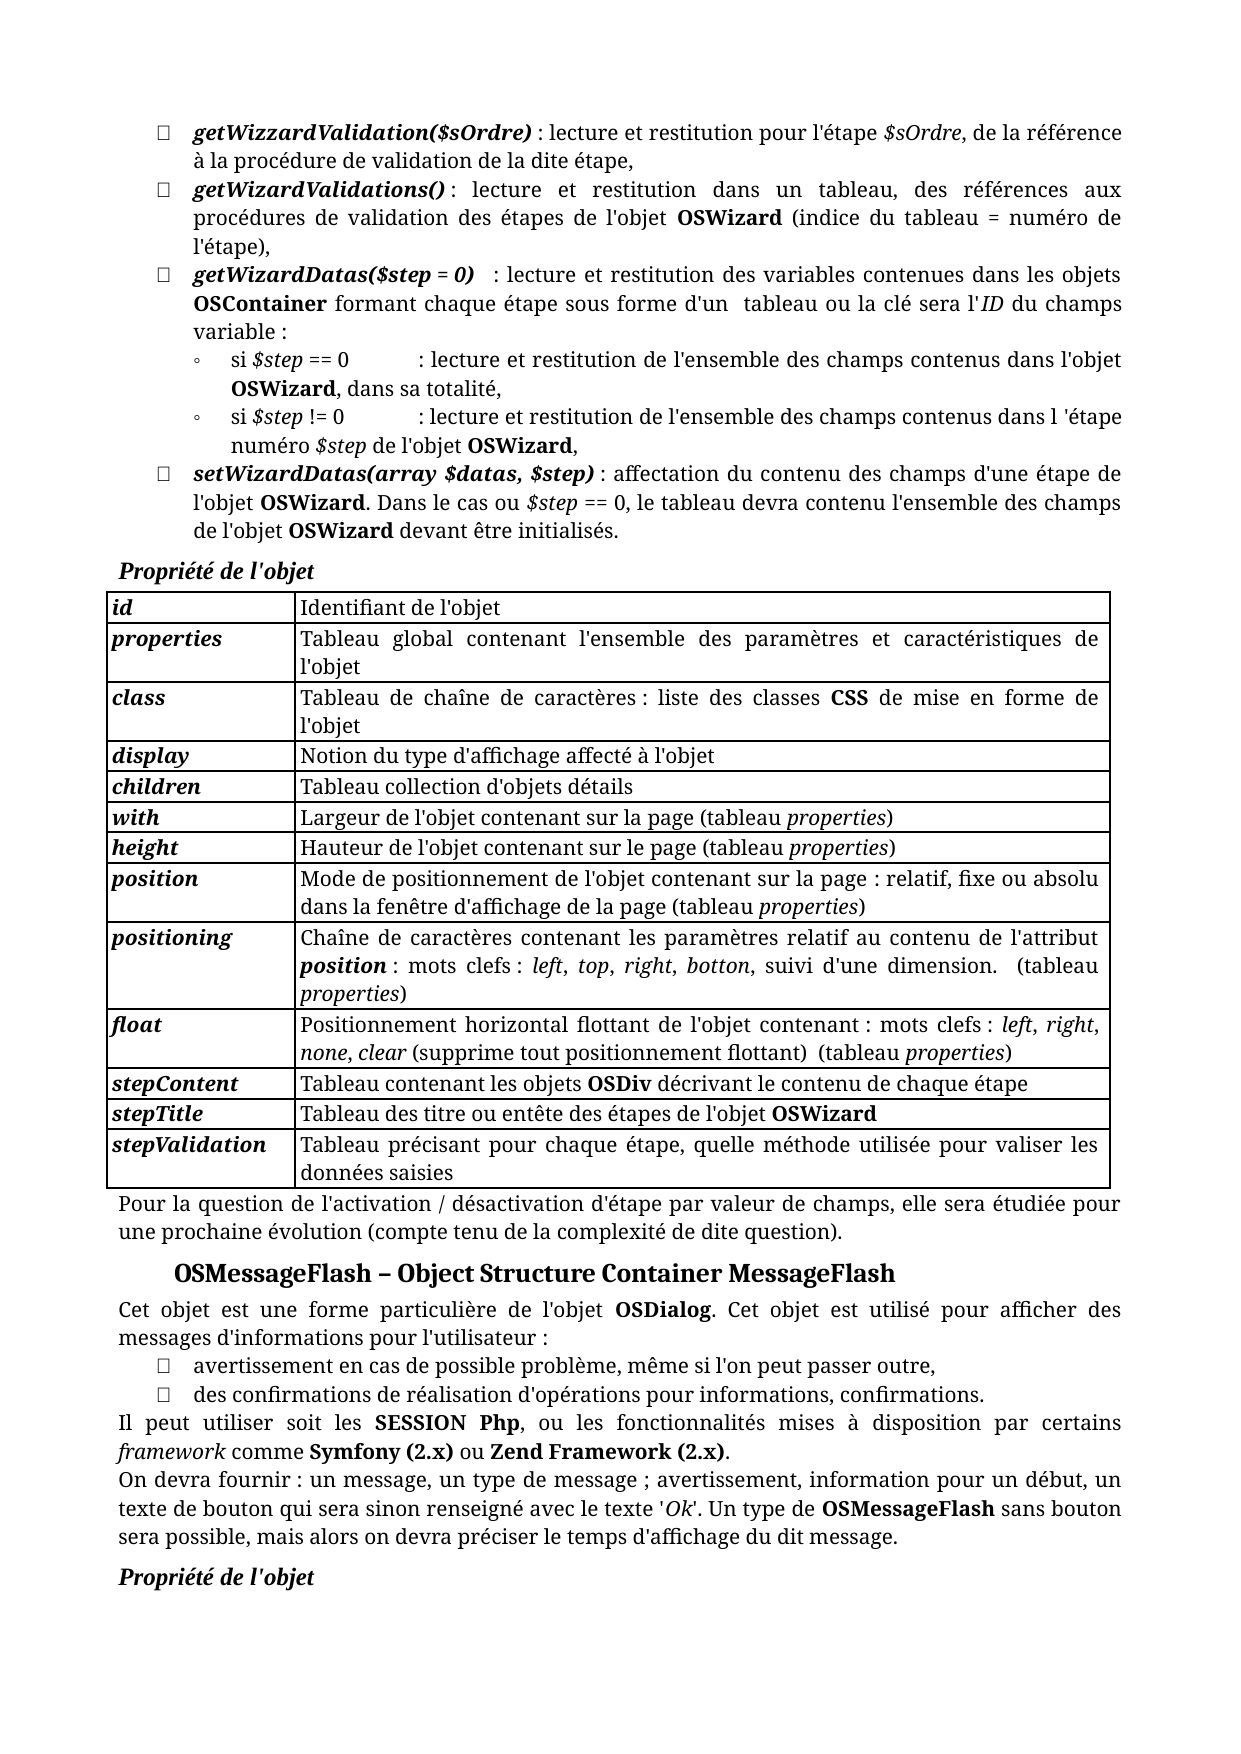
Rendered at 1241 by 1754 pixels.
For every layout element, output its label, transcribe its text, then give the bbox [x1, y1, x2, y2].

table_cell Tableau global contenant l'ensemble des paramètres et caractéristiques de l'objet [296, 624, 1109, 681]
table_cell Largeur de l'objet contenant sur la page (tableau properties) [296, 803, 1109, 831]
table_cell properties [108, 624, 294, 681]
text Il peut utiliser soit les SESSION Php, ou les fonctionnalités mises à disposition par certains framework comme Symfony (2.x) ou Zend Framework (2.x). [118, 1408, 1122, 1465]
list des confirmations de réalisation d'opérations pour informations, confirmations. [156, 1380, 1122, 1408]
table_cell stepContent [108, 1069, 294, 1097]
list getWizardDatas($step = 0) : lecture et restitution des variables contenues dans les objets OSContainer formant chaque étape sous forme d'un tableau ou la clé sera l'ID du champs variable : [156, 260, 1122, 346]
table_cell position [108, 864, 294, 921]
subtitle OSMessageFlash – Object Structure Container MessageFlash [174, 1258, 1122, 1289]
subtitle Propriété de l'objet [118, 1562, 1122, 1591]
table_header Identifiant de l'objet [296, 593, 1109, 622]
table_cell Tableau contenant les objets OSDiv décrivant le contenu de chaque étape [296, 1069, 1109, 1097]
table_cell float [108, 1010, 294, 1067]
table_cell class [108, 683, 294, 739]
list getWizzardValidation($sOrdre) : lecture et restitution pour l'étape $sOrdre, de la référence à la procédure de validation de la dite étape, [156, 118, 1122, 175]
table_cell Notion du type d'affichage affecté à l'objet [296, 742, 1109, 770]
table_cell Tableau collection d'objets détails [296, 772, 1109, 801]
list si $step == 0 : lecture et restitution de l'ensemble des champs contenus dans l'objet OSWizard, dans sa totalité, [193, 346, 1122, 402]
table_cell with [108, 803, 294, 831]
table_header id [108, 593, 294, 622]
table_cell Tableau de chaîne de caractères : liste des classes CSS de mise en forme de l'objet [296, 683, 1109, 739]
text Cet objet est une forme particulière de l'objet OSDialog. Cet objet est utilisé pour afficher des messages d'informations pour l'utilisateur : [118, 1295, 1122, 1352]
table_cell children [108, 772, 294, 801]
table_cell Mode de positionnement de l'objet contenant sur la page : relatif, fixe ou absolu dans la fenêtre d'affichage de la page (tableau properties) [296, 864, 1109, 921]
table_cell Hauteur de l'objet contenant sur le page (tableau properties) [296, 833, 1109, 862]
table_cell display [108, 742, 294, 770]
list getWizardValidations() : lecture et restitution dans un tableau, des références aux procédures de validation des étapes de l'objet OSWizard (indice du tableau = numéro de l'étape), [156, 175, 1122, 260]
subtitle Propriété de l'objet [118, 556, 1122, 585]
table_cell Chaîne de caractères contenant les paramètres relatif au contenu de l'attribut position : mots clefs : left, top, right, botton, suivi d'une dimension. (tableau properties) [296, 923, 1109, 1008]
table_cell stepTitle [108, 1100, 294, 1128]
table_cell Tableau des titre ou entête des étapes de l'objet OSWizard [296, 1100, 1109, 1128]
table_cell height [108, 833, 294, 862]
table_cell Tableau précisant pour chaque étape, quelle méthode utilisée pour valiser les données saisies [296, 1130, 1109, 1187]
table_cell positioning [108, 923, 294, 1008]
text Pour la question de l'activation / désactivation d'étape par valeur de champs, elle sera étudiée pour une prochaine évolution (compte tenu de la complexité de dite question). [118, 1189, 1122, 1246]
list avertissement en cas de possible problème, même si l'on peut passer outre, [156, 1352, 1122, 1380]
text On devra fournir : un message, un type de message ; avertissement, information pour un début, un texte de bouton qui sera sinon renseigné avec le texte 'Ok'. Un type de OSMessageFlash sans bouton sera possible, mais alors on devra préciser le temps d'affichage du dit message. [118, 1465, 1122, 1551]
table_cell stepValidation [108, 1130, 294, 1187]
list setWizardDatas(array $datas, $step) : affectation du contenu des champs d'une étape de l'objet OSWizard. Dans le cas ou $step == 0, le tableau devra contenu l'ensemble des champs de l'objet OSWizard devant être initialisés. [156, 459, 1122, 545]
table_cell Positionnement horizontal flottant de l'objet contenant : mots clefs : left, right, none, clear (supprime tout positionnement flottant) (tableau properties) [296, 1010, 1109, 1067]
list si $step != 0 : lecture et restitution de l'ensemble des champs contenus dans l 'étape numéro $step de l'objet OSWizard, [193, 402, 1122, 459]
